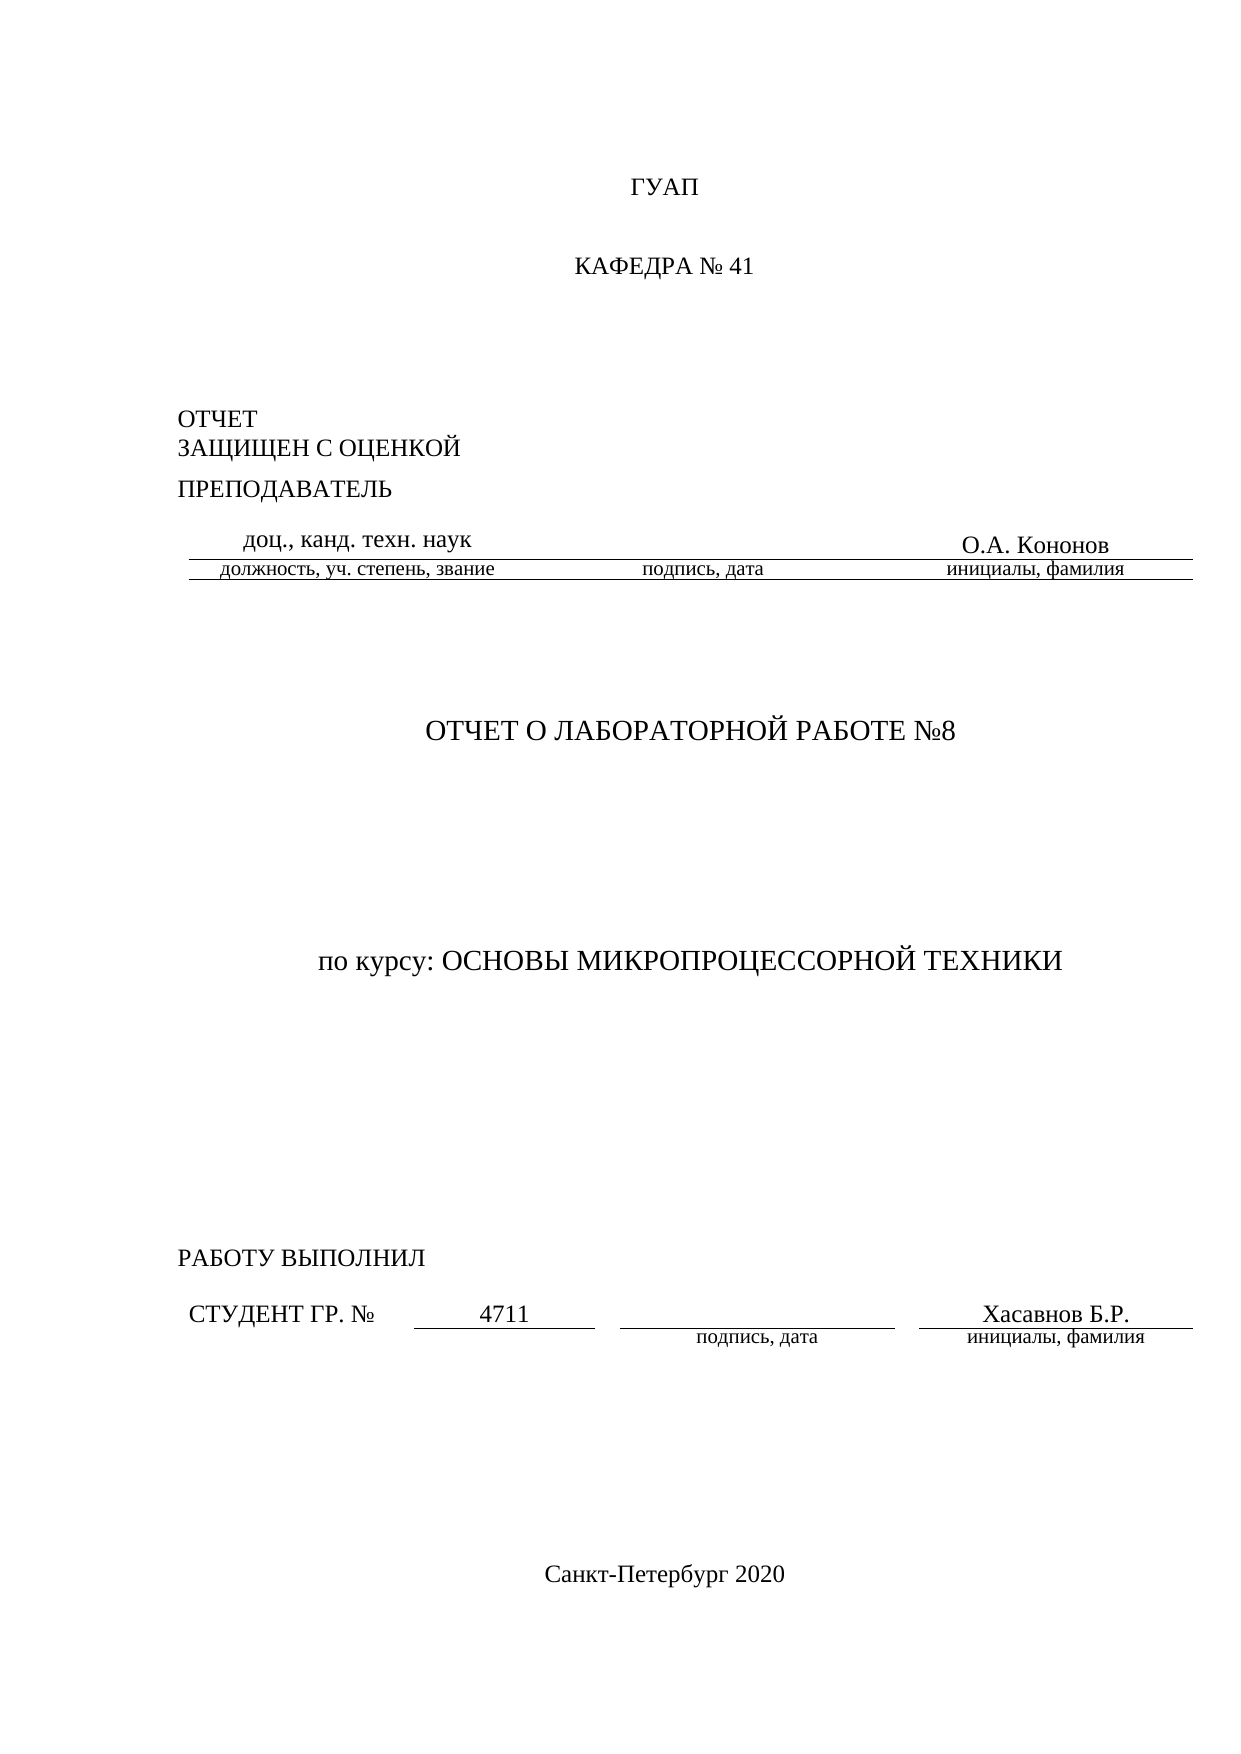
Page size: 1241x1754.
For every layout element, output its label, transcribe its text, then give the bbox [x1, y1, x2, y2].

table_header [595, 1287, 619, 1328]
table_header 4711 [414, 1287, 594, 1328]
table_cell [526, 560, 556, 579]
table_cell подпись, дата [620, 1329, 894, 1348]
table_cell [850, 560, 878, 579]
table_header [526, 518, 556, 559]
table_header ОТЧЕТ О ЛАБОРАТОРНОЙ РАБОТЕ №8 [189, 613, 1193, 747]
text КАФЕДРА № 41 [177, 251, 1152, 279]
table_cell [189, 976, 1193, 1035]
table_cell [895, 1328, 919, 1348]
table_cell по курсу: ОСНОВЫ МИКРОПРОЦЕССОРНОЙ ТЕХНИКИ [189, 930, 1193, 976]
table_cell инициалы, фамилия [878, 560, 1193, 579]
text ПРЕПОДАВАТЕЛЬ [177, 474, 1152, 503]
table_header О.А. Кононов [878, 518, 1193, 559]
table_header Хасавнов Б.Р. [919, 1287, 1193, 1328]
text РАБОТУ ВЫПОЛНИЛ [177, 1243, 1152, 1272]
table_header [850, 518, 878, 559]
table_cell [595, 1328, 619, 1348]
table_header СТУДЕНТ ГР. № [189, 1287, 414, 1328]
table_cell [414, 1329, 594, 1348]
table_cell должность, уч. степень, звание [189, 560, 526, 579]
table_cell инициалы, фамилия [919, 1329, 1193, 1348]
text ГУАП [177, 172, 1152, 201]
text Санкт-Петербург 2020 [177, 1559, 1152, 1588]
table_cell [189, 1328, 414, 1348]
table_header доц., канд. техн. наук [189, 518, 526, 559]
table_header [556, 518, 850, 559]
table_header [620, 1287, 894, 1328]
table_cell [189, 1035, 1193, 1068]
table_cell подпись, дата [556, 560, 850, 579]
text ОТЧЕТ ЗАЩИЩЕН С ОЦЕНКОЙ [177, 404, 1152, 462]
table_header [895, 1287, 919, 1328]
table_cell [189, 747, 1193, 930]
